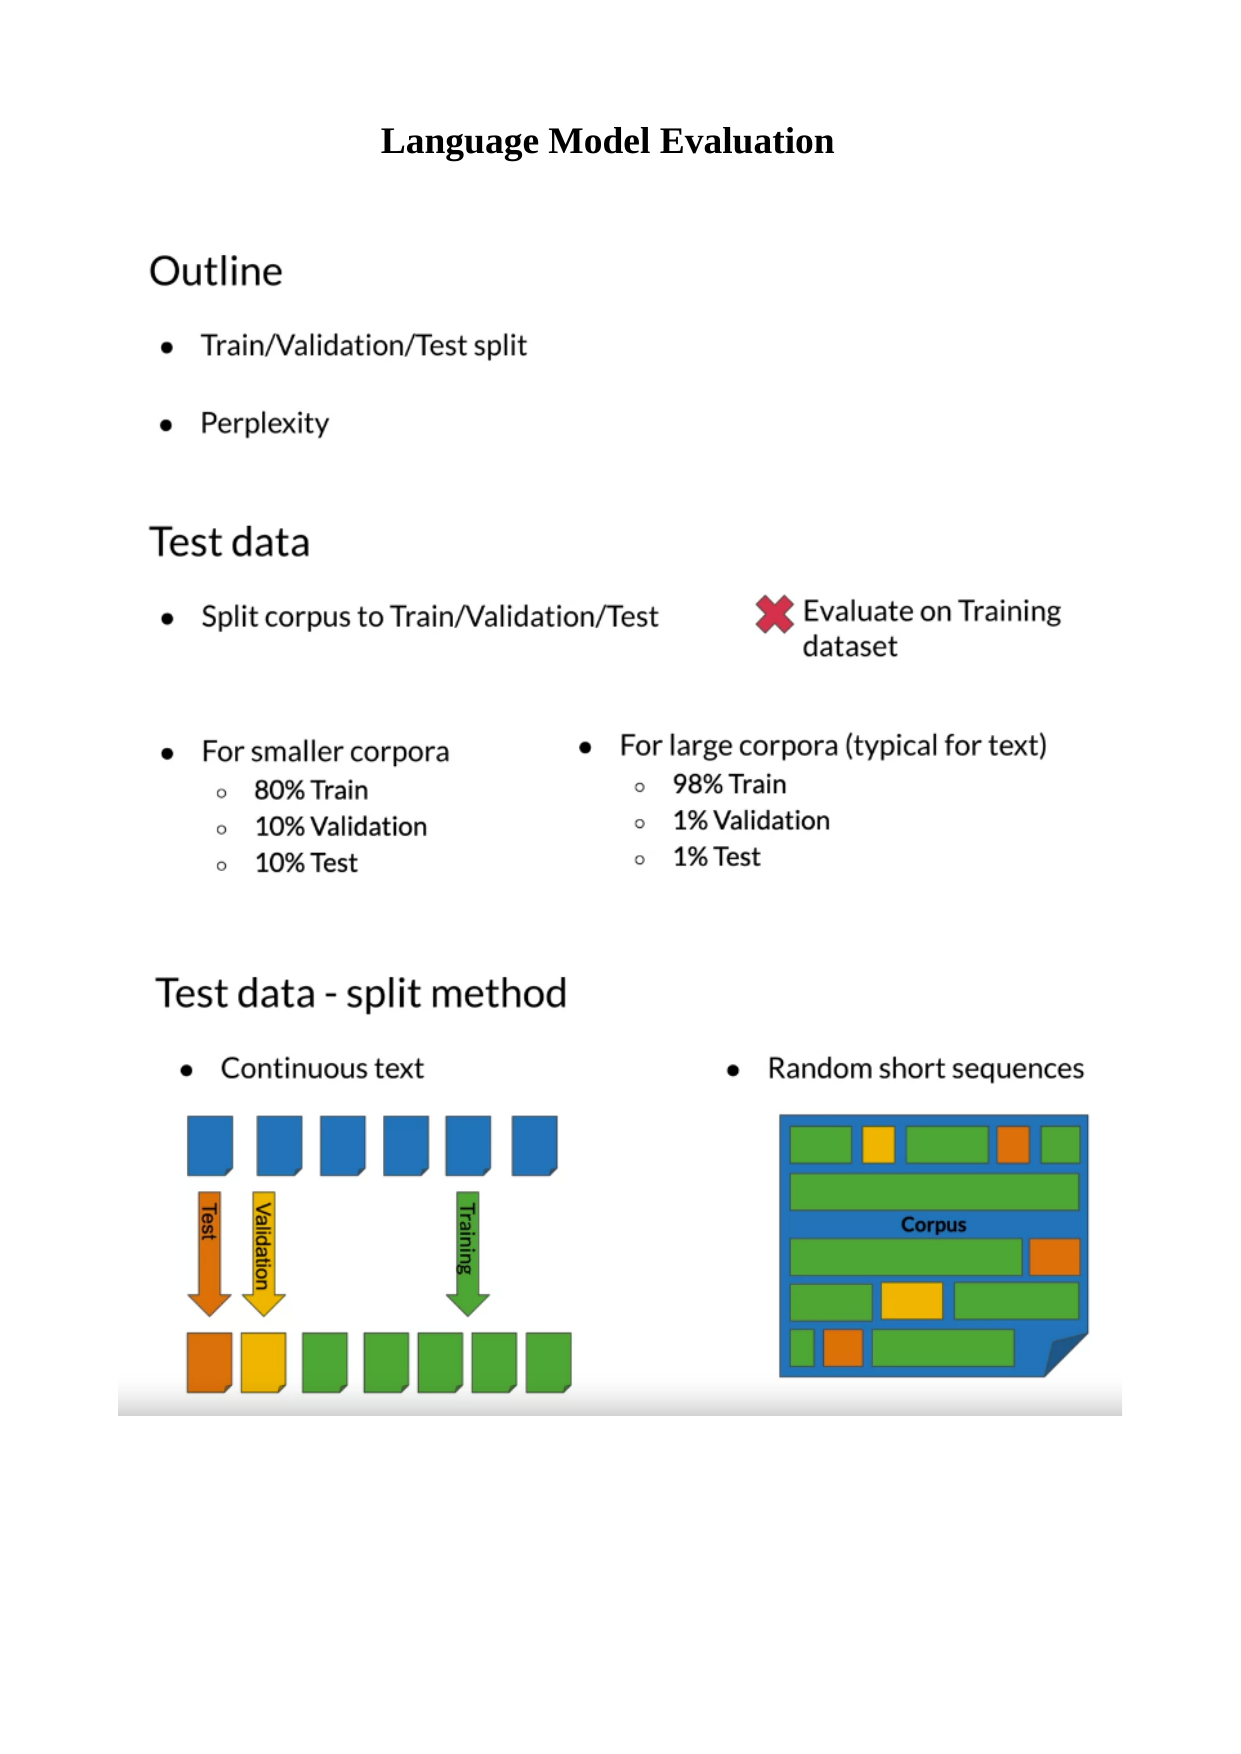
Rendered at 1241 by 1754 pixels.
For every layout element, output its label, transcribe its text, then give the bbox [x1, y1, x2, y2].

picture [118, 958, 1123, 1416]
subtitle Language Model Evaluation [118, 118, 1122, 161]
picture [118, 236, 1123, 457]
picture [118, 513, 1123, 902]
